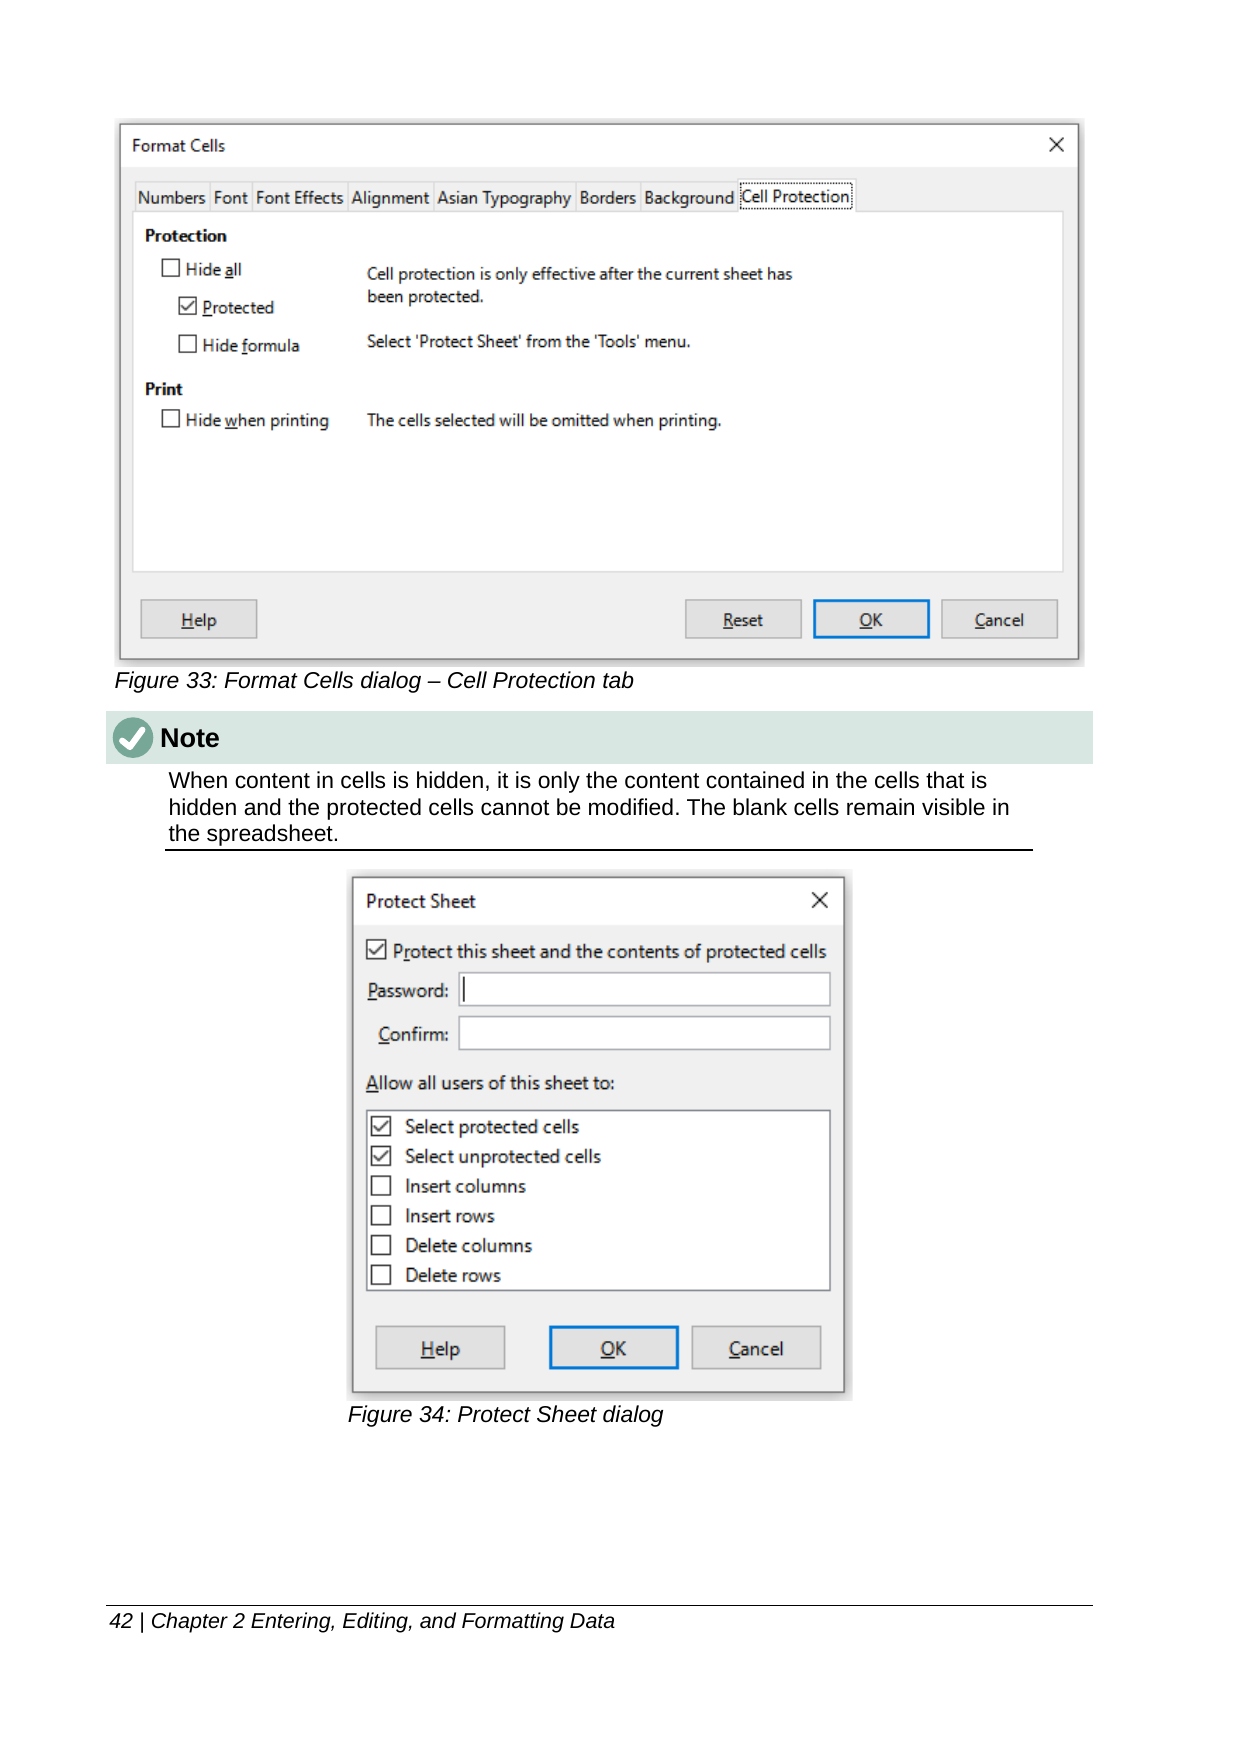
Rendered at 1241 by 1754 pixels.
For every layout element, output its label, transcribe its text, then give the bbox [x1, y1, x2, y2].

subtitle Note [106, 711, 1093, 764]
text When content in cells is hidden, it is only the content contained in the cells that is hidden and the protected cells cannot be modified. The blank cells remain visible in the spreadsheet. [165, 764, 1033, 849]
picture [114, 118, 1085, 667]
picture [346, 869, 853, 1401]
text Figure 34: Protect Sheet dialog [348, 1401, 851, 1427]
text Figure 33: Format Cells dialog – Cell Protection tab [114, 667, 1084, 693]
